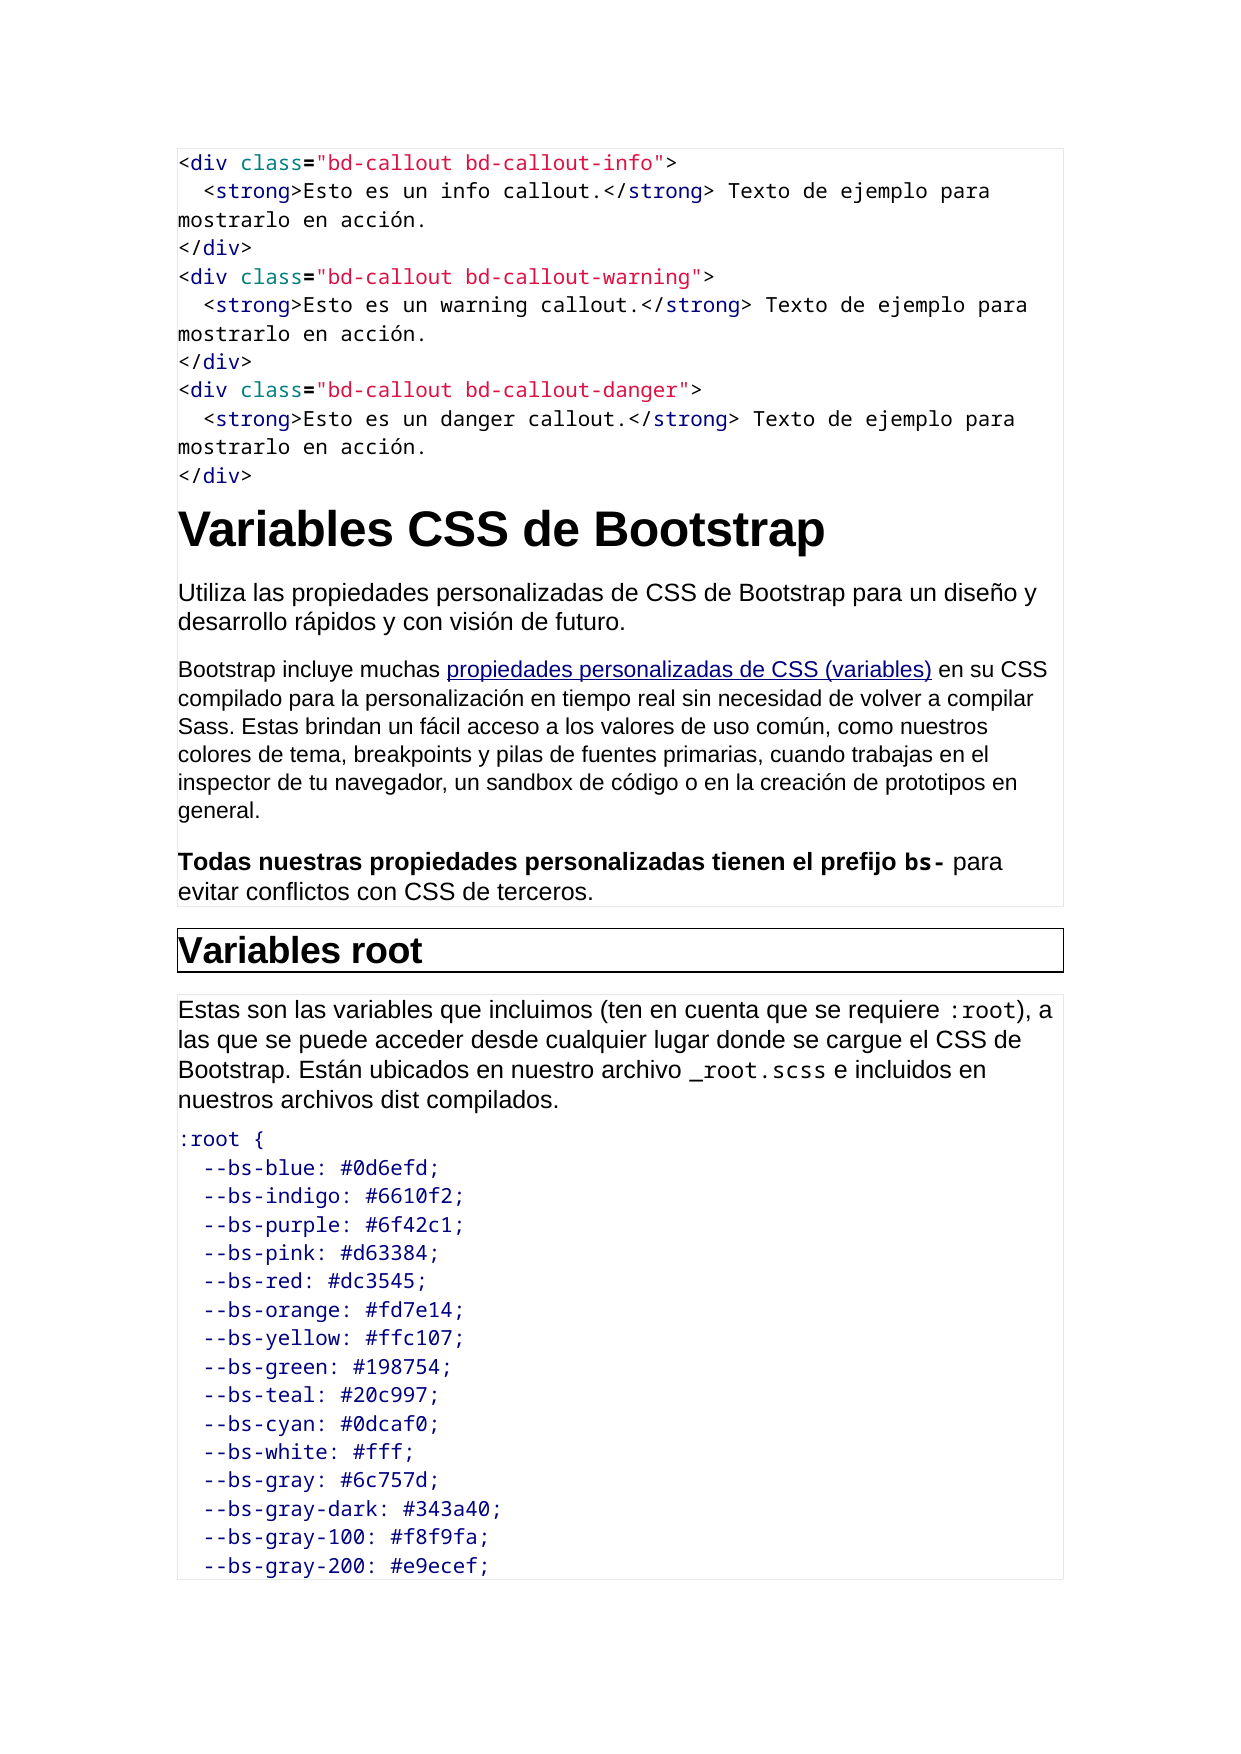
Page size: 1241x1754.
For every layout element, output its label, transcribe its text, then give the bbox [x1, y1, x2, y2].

text --bs-teal: #20c997; [178, 1380, 1063, 1408]
text --bs-white: #fff; [178, 1437, 1063, 1465]
text Utiliza las propiedades personalizadas de CSS de Bootstrap para un diseño y desarrollo rápidos y con visión de futuro. [178, 578, 1063, 636]
text <div class="bd-callout bd-callout-danger"> [178, 375, 1063, 403]
text Bootstrap incluye muchas propiedades personalizadas de CSS (variables) en su CSS compilado para la personalización en tiempo real sin necesidad de volver a compilar Sass. Estas brindan un fácil acceso a los valores de uso común, como nuestros colores de tema, breakpoints y pilas de fuentes primarias, cuando trabajas en el inspector de tu navegador, un sandbox de código o en la creación de prototipos en general. [178, 656, 1063, 823]
text <div class="bd-callout bd-callout-warning"> [178, 261, 1063, 290]
text --bs-green: #198754; [178, 1351, 1063, 1380]
text --bs-gray-dark: #343a40; [178, 1493, 1063, 1522]
text </div> [178, 347, 1063, 375]
text Estas son las variables que incluimos (ten en cuenta que se requiere :root), a las que se puede acceder desde cualquier lugar donde se cargue el CSS de Bootstrap. Están ubicados en nuestro archivo _root.scss e incluidos en nuestros archivos dist compilados. [178, 995, 1063, 1114]
text --bs-cyan: #0dcaf0; [178, 1408, 1063, 1437]
text --bs-red: #dc3545; [178, 1266, 1063, 1294]
text <strong>Esto es un info callout.</strong> Texto de ejemplo para mostrarlo en acción. [178, 176, 1063, 233]
text --bs-purple: #6f42c1; [178, 1209, 1063, 1238]
text --bs-pink: #d63384; [178, 1238, 1063, 1266]
text --bs-gray-200: #e9ecef; [178, 1550, 1063, 1579]
subtitle Variables CSS de Bootstrap [178, 499, 1063, 557]
text <strong>Esto es un warning callout.</strong> Texto de ejemplo para mostrarlo en acción. [178, 290, 1063, 347]
text :root { [178, 1124, 1063, 1152]
subtitle Variables root [178, 929, 1063, 971]
text --bs-yellow: #ffc107; [178, 1323, 1063, 1351]
text --bs-indigo: #6610f2; [178, 1181, 1063, 1209]
text <strong>Esto es un danger callout.</strong> Texto de ejemplo para mostrarlo en acción. [178, 403, 1063, 460]
text --bs-gray-100: #f8f9fa; [178, 1522, 1063, 1550]
text </div> [178, 233, 1063, 261]
text --bs-blue: #0d6efd; [178, 1152, 1063, 1181]
text --bs-gray: #6c757d; [178, 1465, 1063, 1493]
text </div> [178, 460, 1063, 489]
text Todas nuestras propiedades personalizadas tienen el prefijo bs- para evitar conflictos con CSS de terceros. [178, 846, 1063, 906]
text --bs-orange: #fd7e14; [178, 1294, 1063, 1323]
text <div class="bd-callout bd-callout-info"> [178, 149, 1063, 176]
